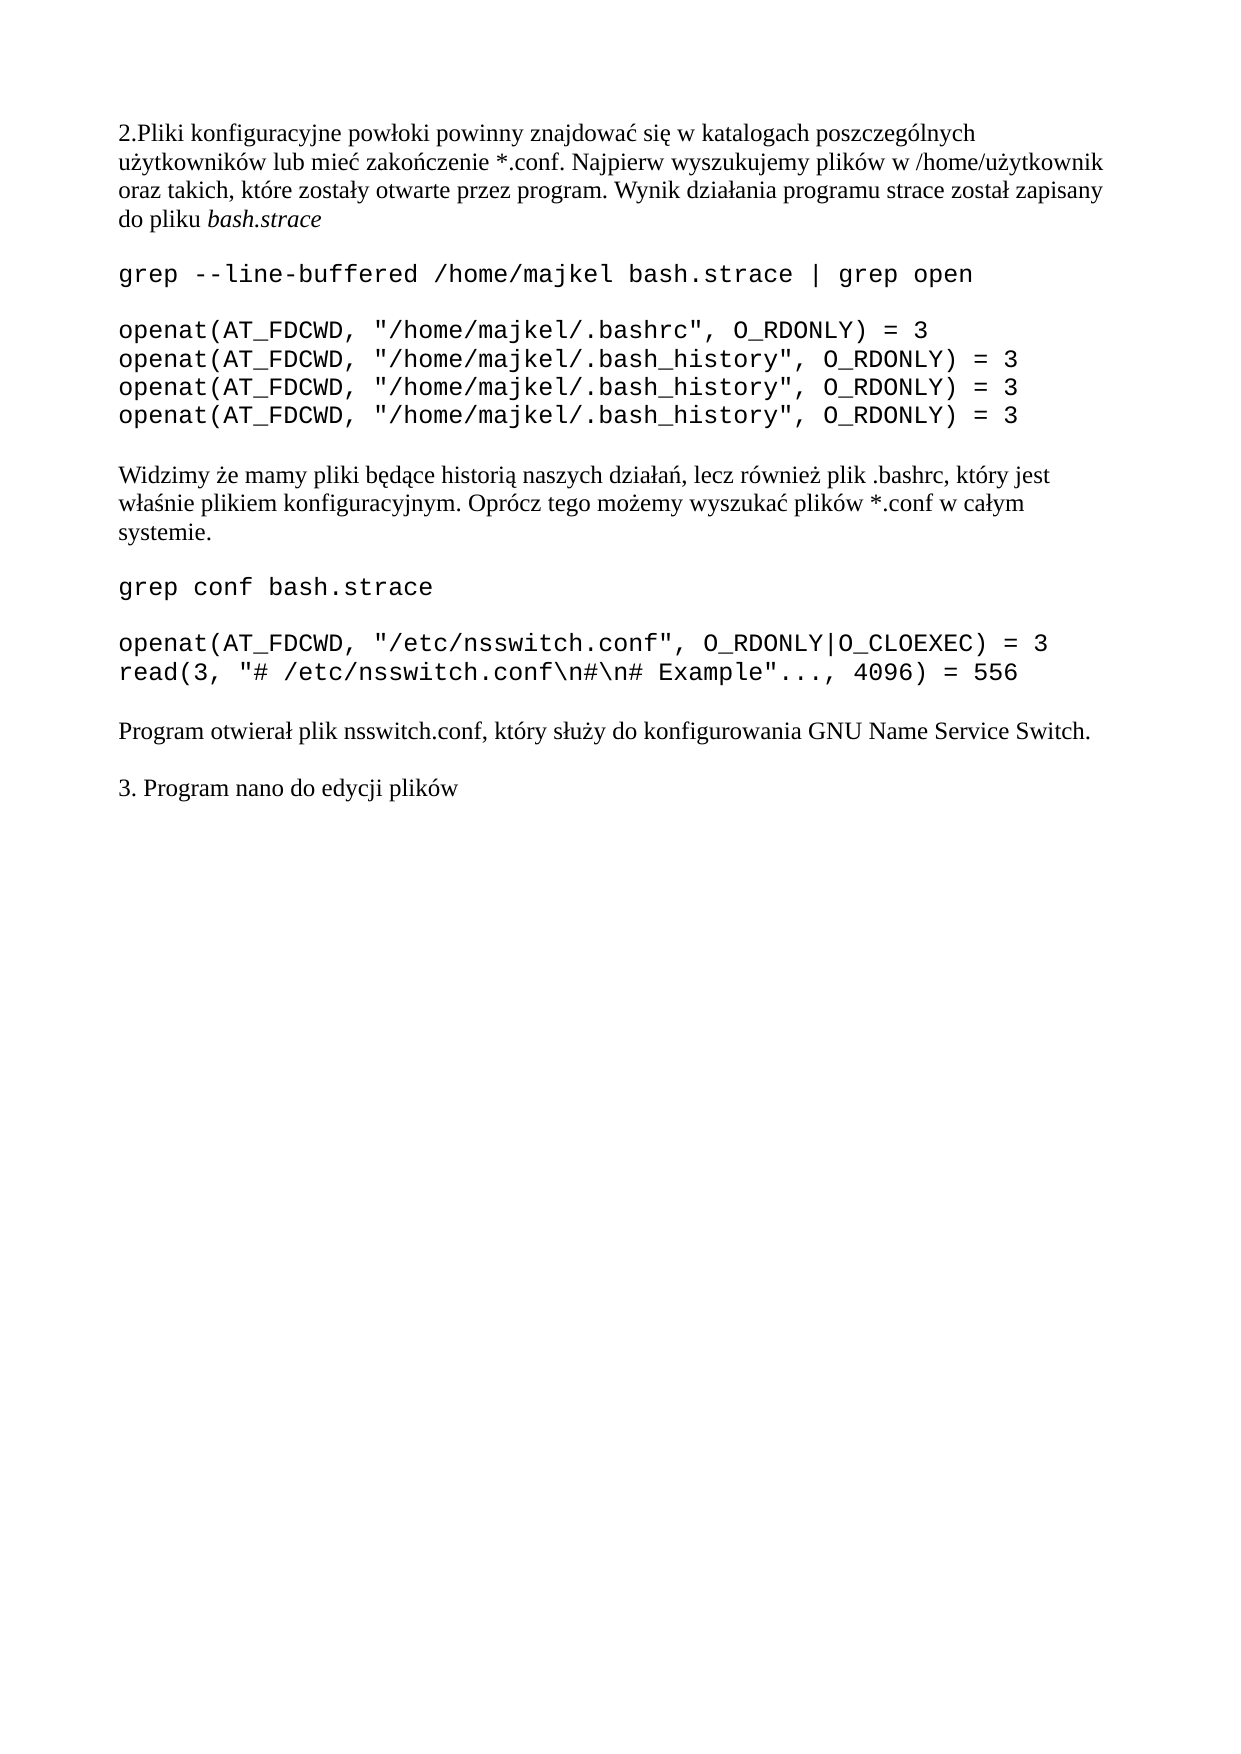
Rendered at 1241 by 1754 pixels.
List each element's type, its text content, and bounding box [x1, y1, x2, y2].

text grep --line-buffered /home/majkel bash.strace | grep open [118, 261, 1122, 290]
text openat(AT_FDCWD, "/home/majkel/.bash_history", O_RDONLY) = 3 [118, 403, 1122, 431]
text 3. Program nano do edycji plików [118, 773, 1122, 802]
text Program otwierał plik nsswitch.conf, który służy do konfigurowania GNU Name Service Switch. [118, 716, 1122, 745]
text read(3, "# /etc/nsswitch.conf\n#\n# Example"..., 4096) = 556 [118, 659, 1122, 688]
text openat(AT_FDCWD, "/etc/nsswitch.conf", O_RDONLY|O_CLOEXEC) = 3 [118, 631, 1122, 659]
text openat(AT_FDCWD, "/home/majkel/.bashrc", O_RDONLY) = 3 [118, 318, 1122, 346]
text openat(AT_FDCWD, "/home/majkel/.bash_history", O_RDONLY) = 3 [118, 346, 1122, 375]
text openat(AT_FDCWD, "/home/majkel/.bash_history", O_RDONLY) = 3 [118, 375, 1122, 403]
text 2.Pliki konfiguracyjne powłoki powinny znajdować się w katalogach poszczególnych użytkowników lub mieć zakończenie *.conf. Najpierw wyszukujemy plików w /home/użytkownik oraz takich, które zostały otwarte przez program. Wynik działania programu strace został zapisany do pliku bash.strace [118, 118, 1122, 233]
text grep conf bash.strace [118, 574, 1122, 603]
text Widzimy że mamy pliki będące historią naszych działań, lecz również plik .bashrc, który jest właśnie plikiem konfiguracyjnym. Oprócz tego możemy wyszukać plików *.conf w całym systemie. [118, 460, 1122, 546]
